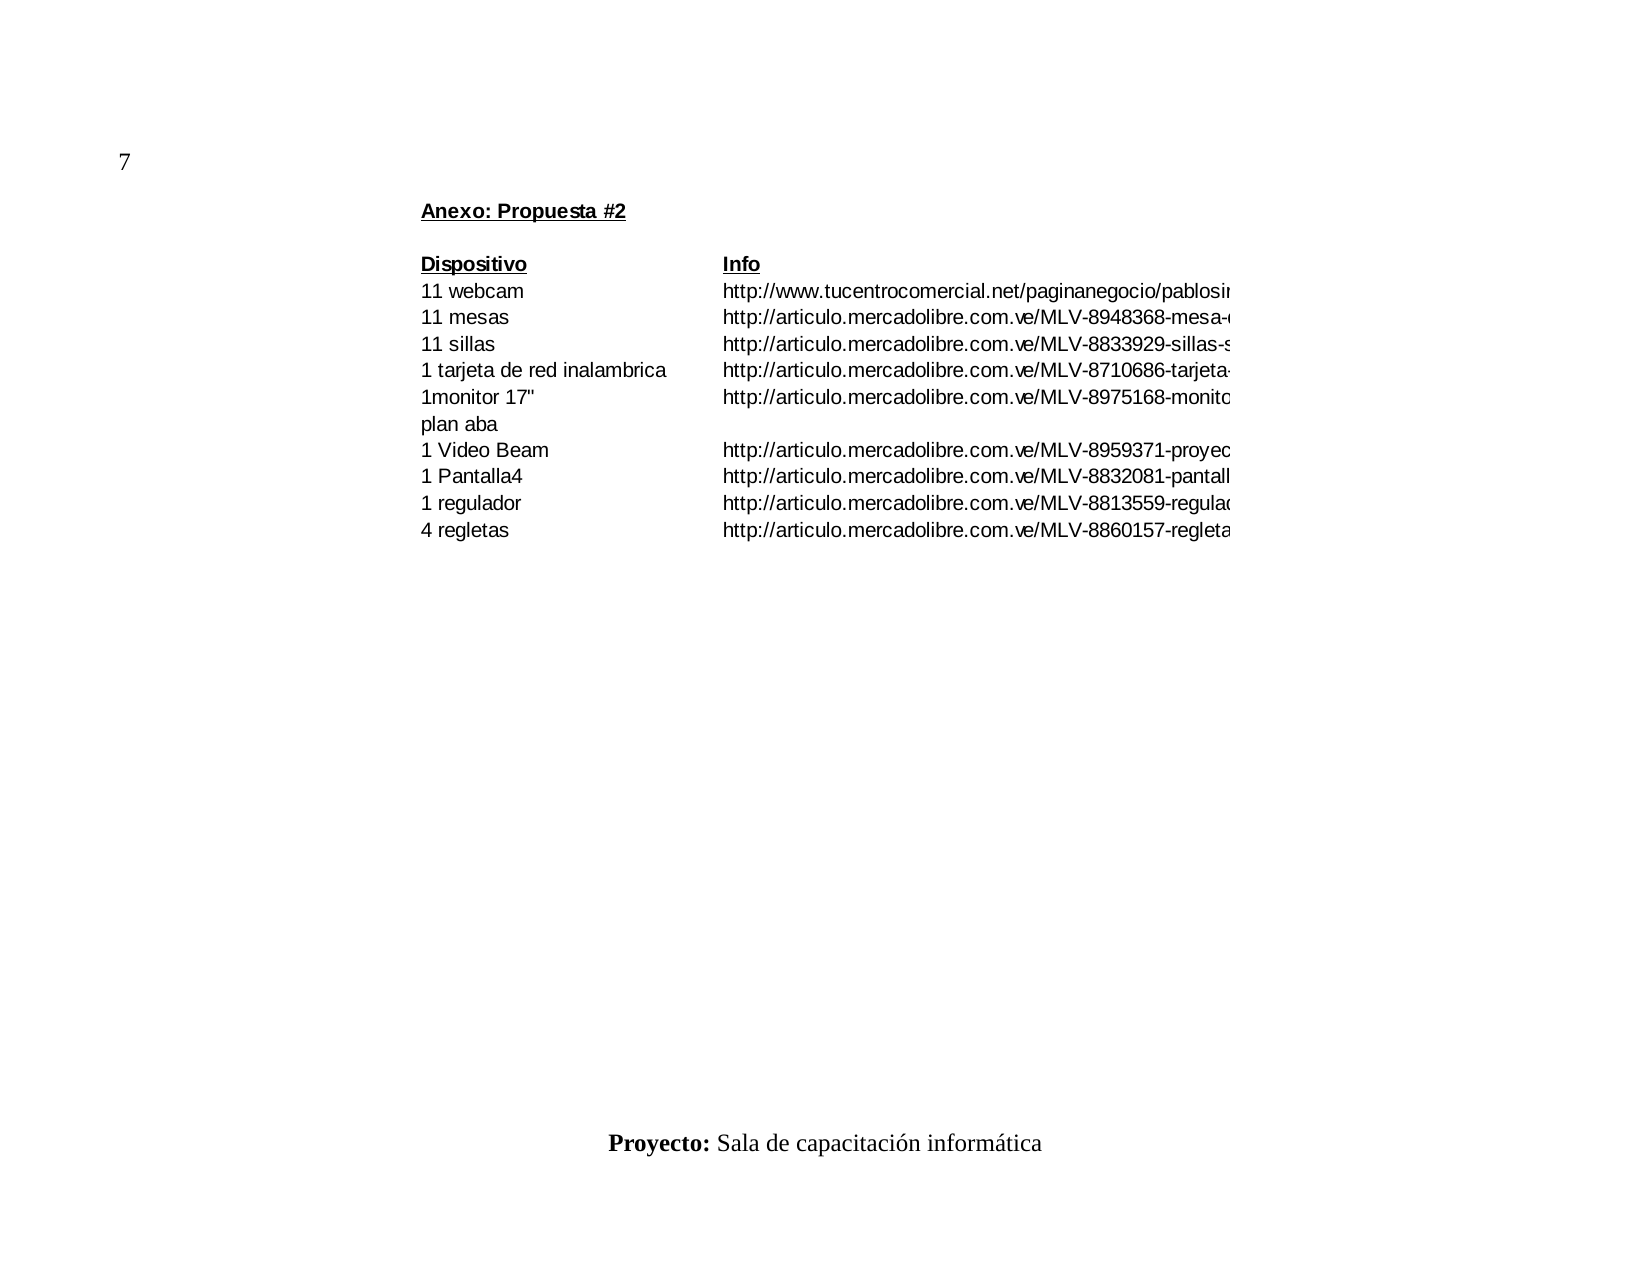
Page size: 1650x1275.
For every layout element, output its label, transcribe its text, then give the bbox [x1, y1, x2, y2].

text 9 [118, 147, 1532, 176]
